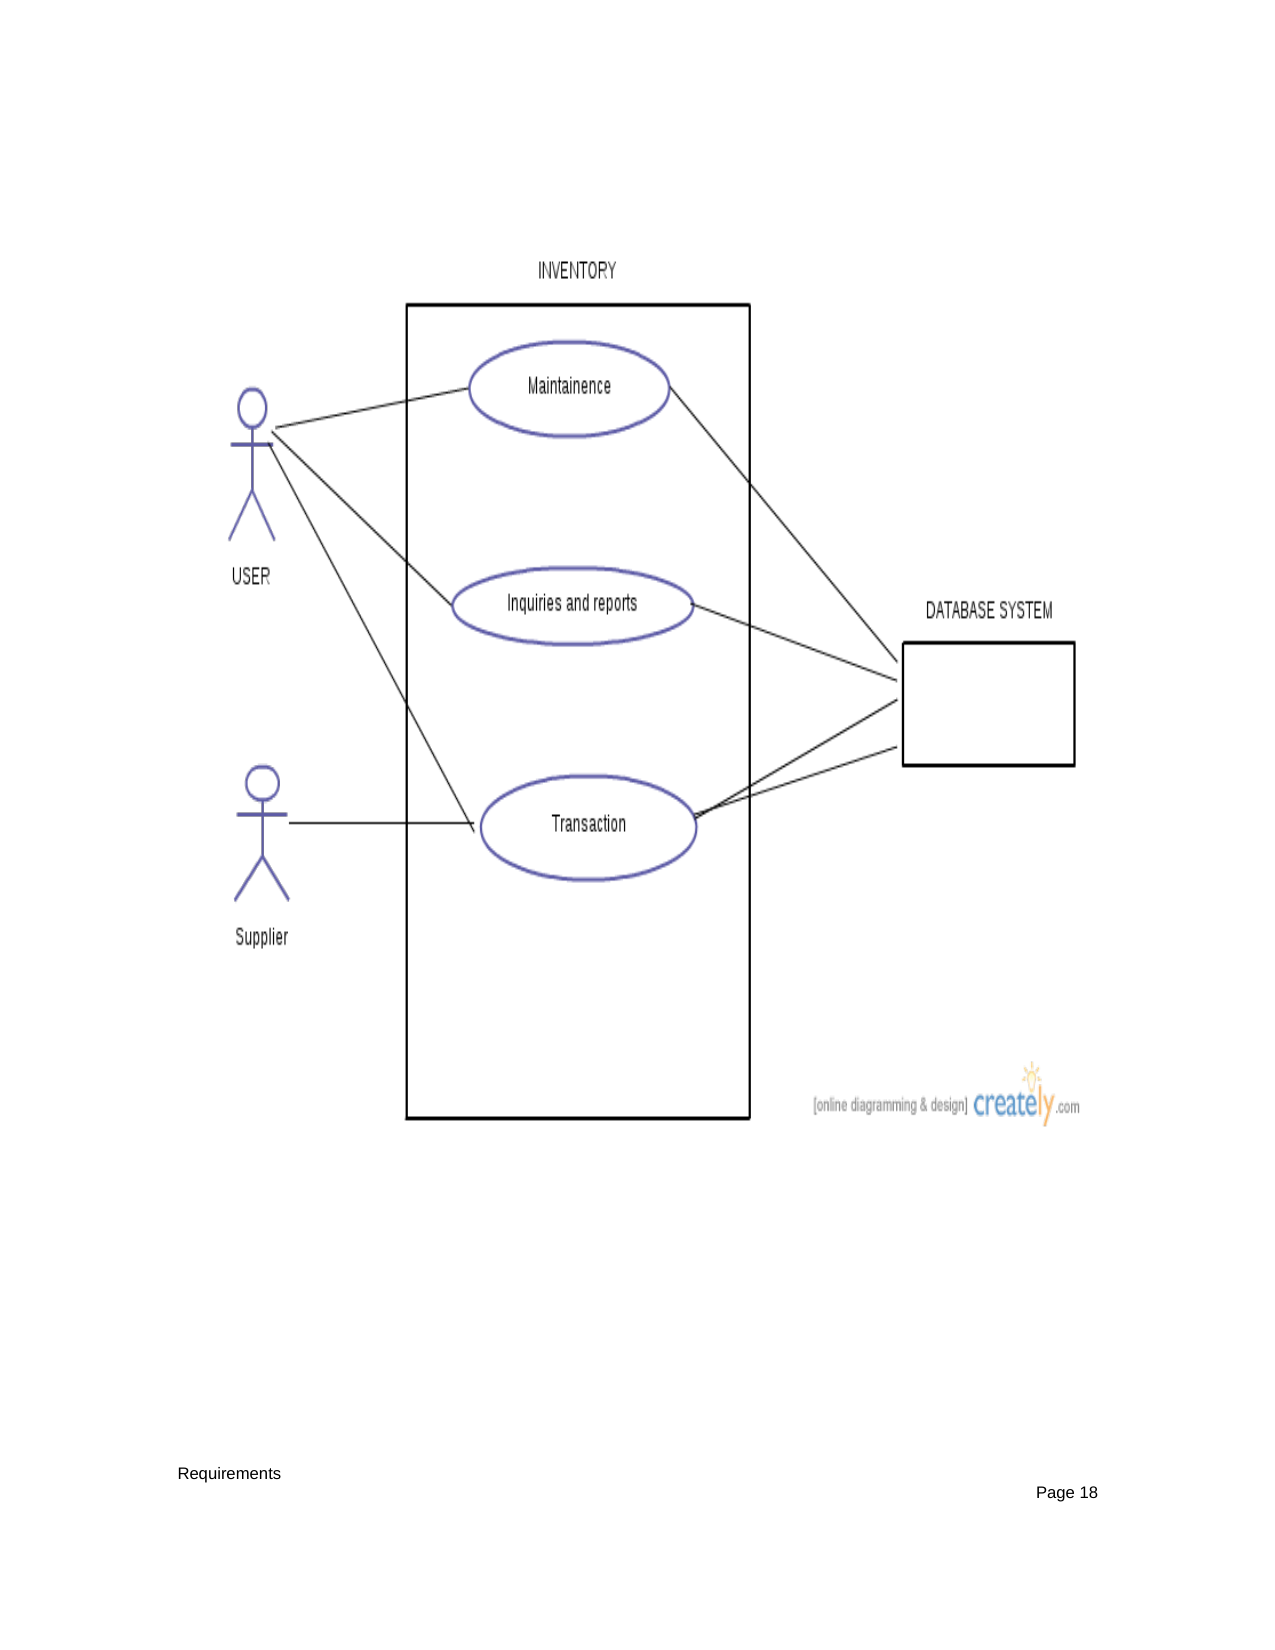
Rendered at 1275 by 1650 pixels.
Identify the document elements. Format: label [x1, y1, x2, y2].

picture [217, 245, 1086, 1134]
